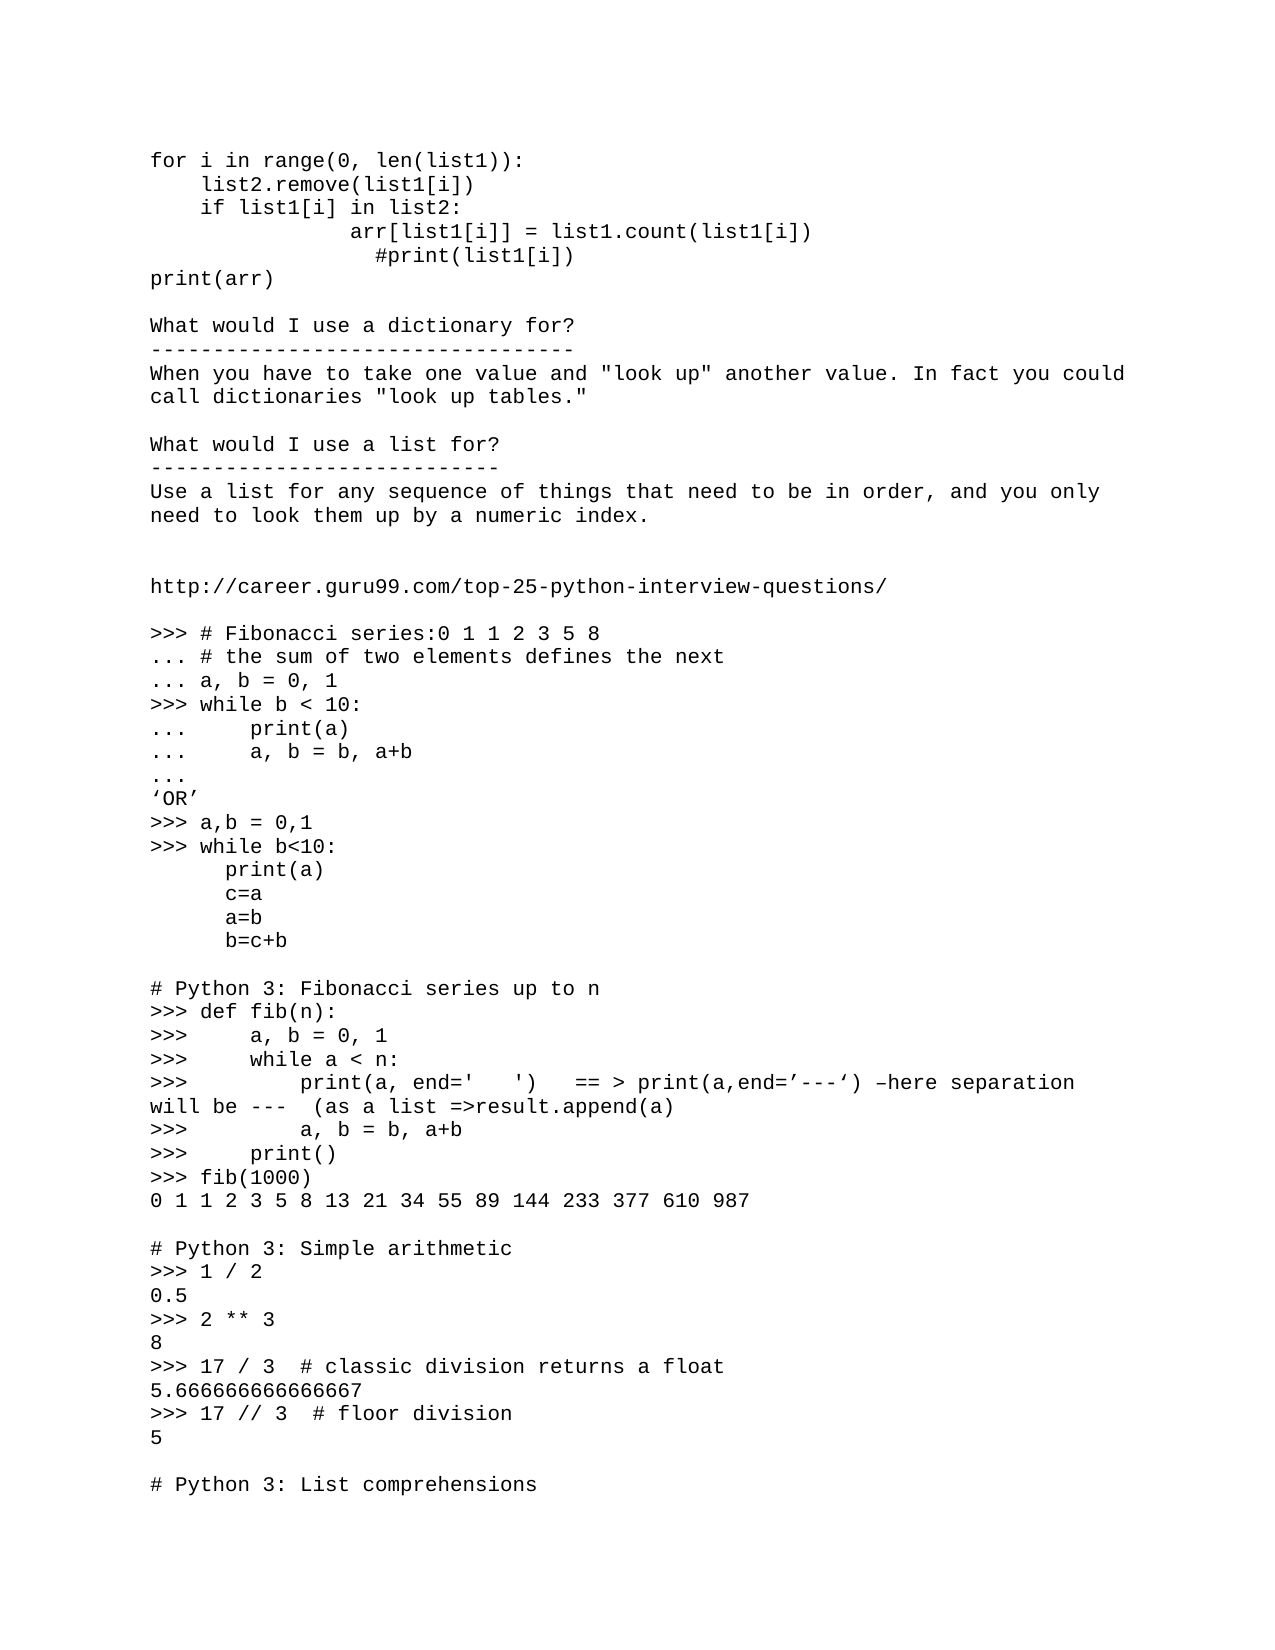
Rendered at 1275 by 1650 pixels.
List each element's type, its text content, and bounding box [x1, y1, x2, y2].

text >>> 17 / 3 # classic division returns a float [150, 1356, 1125, 1379]
text arr[list1[i]] = list1.count(list1[i]) [150, 221, 1125, 244]
text ---------------------------------- [150, 339, 1125, 363]
text Use a list for any sequence of things that need to be in order, and you only need to look them up by a numeric index. [150, 481, 1125, 528]
text ... [150, 765, 1125, 788]
text >>> a, b = b, a+b [150, 1119, 1125, 1143]
text >>> print() [150, 1143, 1125, 1167]
text # Python 3: List comprehensions [150, 1474, 1125, 1498]
text c=a [150, 883, 1125, 907]
text >>> a, b = 0, 1 [150, 1025, 1125, 1048]
text >>> print(a, end=' ') == > print(a,end=’---‘) –here separation will be --- (as a list =>result.append(a) [150, 1072, 1125, 1119]
text 0.5 [150, 1285, 1125, 1309]
text http://career.guru99.com/top-25-python-interview-questions/ [150, 576, 1125, 599]
text # Python 3: Fibonacci series up to n [150, 978, 1125, 1001]
text >>> while a < n: [150, 1048, 1125, 1072]
text for i in range(0, len(list1)): [150, 150, 1125, 174]
text 0 1 1 2 3 5 8 13 21 34 55 89 144 233 377 610 987 [150, 1190, 1125, 1214]
text >>> 1 / 2 [150, 1261, 1125, 1285]
text >>> fib(1000) [150, 1167, 1125, 1190]
text What would I use a list for? [150, 434, 1125, 457]
text ... a, b = 0, 1 [150, 670, 1125, 694]
text print(arr) [150, 268, 1125, 292]
text >>> def fib(n): [150, 1001, 1125, 1025]
text # Python 3: Simple arithmetic [150, 1238, 1125, 1261]
text >>> # Fibonacci series:0 1 1 2 3 5 8 [150, 623, 1125, 647]
text What would I use a dictionary for? [150, 316, 1125, 339]
text b=c+b [150, 930, 1125, 954]
text print(a) [150, 859, 1125, 883]
text ... a, b = b, a+b [150, 741, 1125, 765]
text >>> while b<10: [150, 836, 1125, 859]
text >>> a,b = 0,1 [150, 812, 1125, 836]
text 5.666666666666667 [150, 1379, 1125, 1403]
text #print(list1[i]) [150, 244, 1125, 268]
text 8 [150, 1332, 1125, 1356]
text When you have to take one value and "look up" another value. In fact you could call dictionaries "look up tables." [150, 363, 1125, 410]
text list2.remove(list1[i]) [150, 174, 1125, 197]
text >>> 17 // 3 # floor division [150, 1403, 1125, 1427]
text ... # the sum of two elements defines the next [150, 647, 1125, 670]
text >>> 2 ** 3 [150, 1309, 1125, 1332]
text >>> while b < 10: [150, 694, 1125, 717]
text if list1[i] in list2: [150, 197, 1125, 221]
text 5 [150, 1427, 1125, 1451]
text ... print(a) [150, 717, 1125, 741]
text ‘OR’ [150, 788, 1125, 812]
text ---------------------------- [150, 457, 1125, 481]
text a=b [150, 907, 1125, 930]
